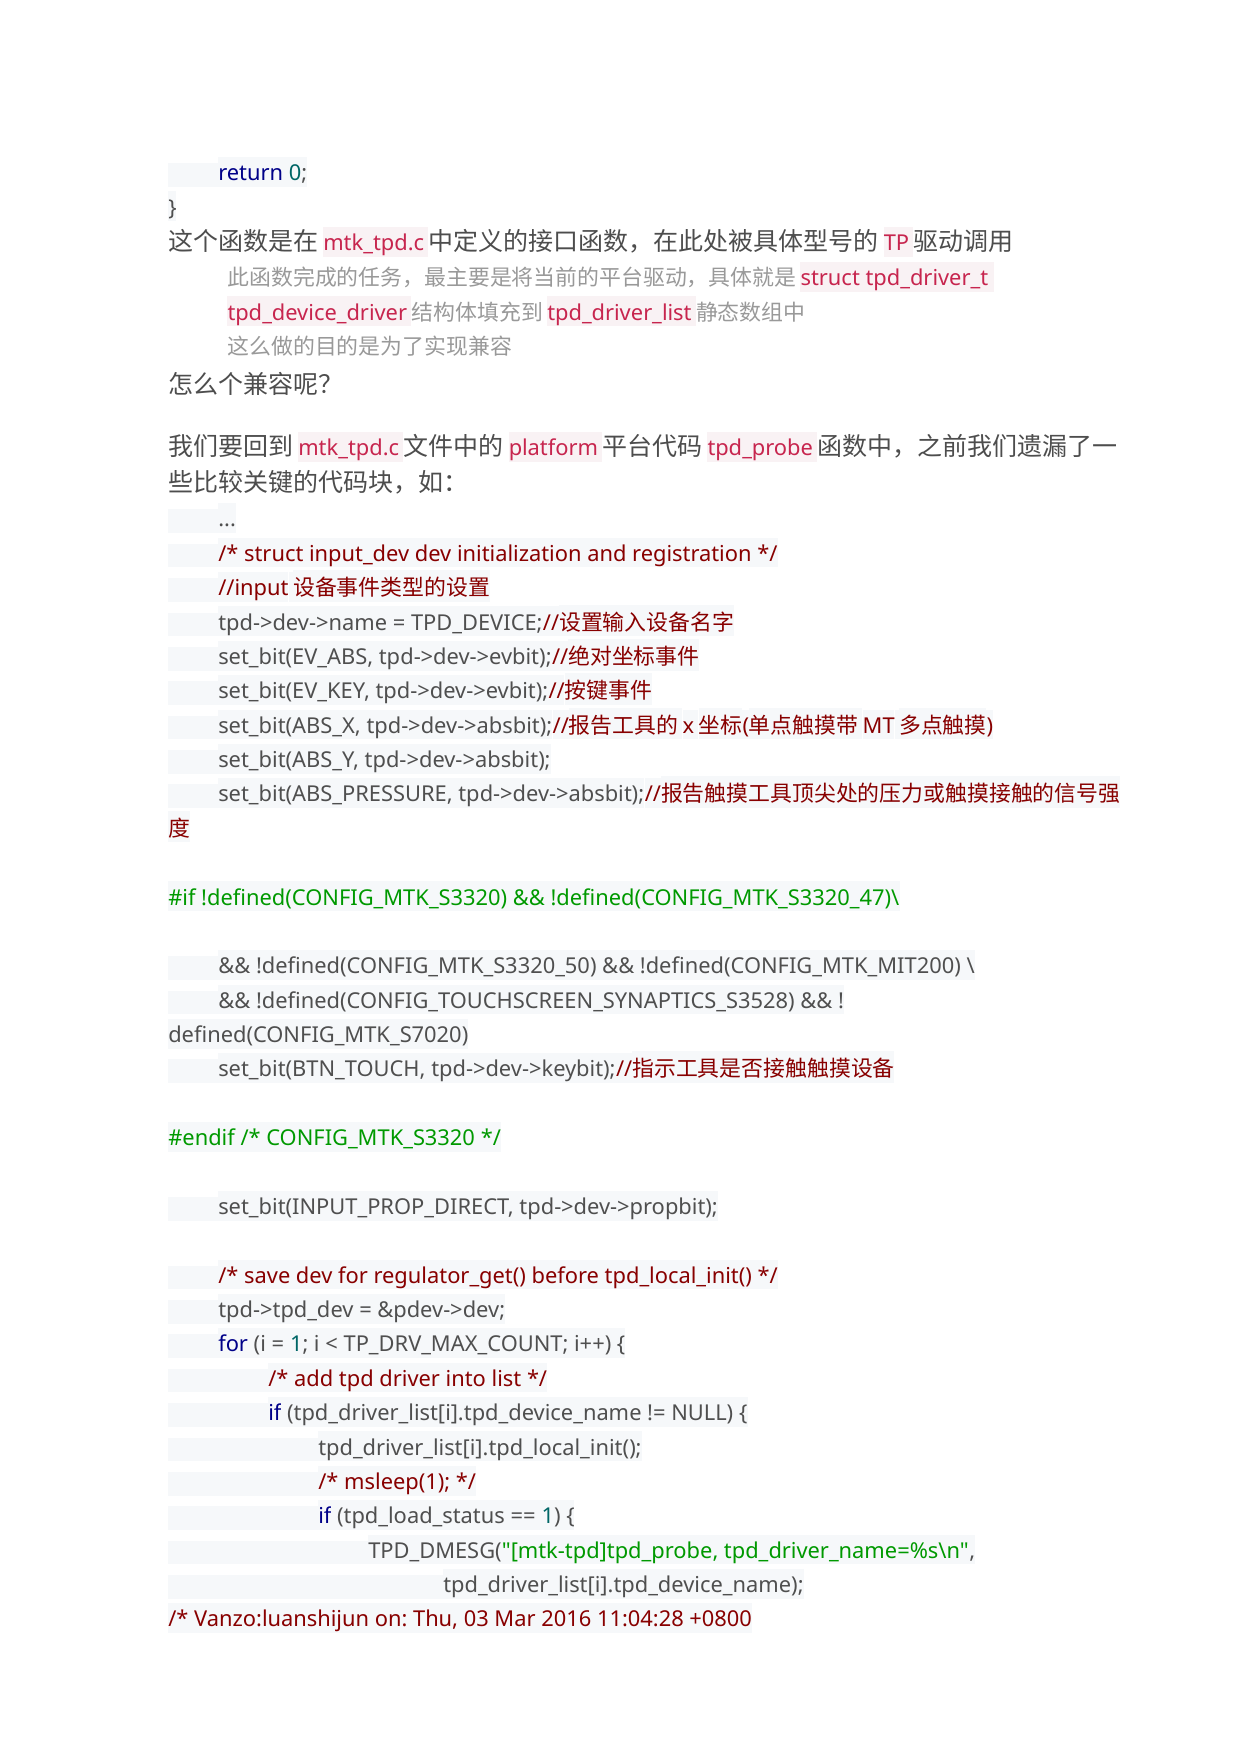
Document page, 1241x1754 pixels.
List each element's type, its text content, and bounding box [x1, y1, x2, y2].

list tpd_driver_list[i].tpd_local_init(); [168, 1427, 1122, 1461]
list //input设备事件类型的设置 [168, 567, 1122, 602]
list set_bit(ABS_PRESSURE, tpd->dev->absbit);//报告触摸工具顶尖处的压力或触摸接触的信号强度 [168, 774, 1122, 842]
list #if !defined(CONFIG_MTK_S3320) && !defined(CONFIG_MTK_S3320_47)\ [168, 877, 1122, 911]
list ... [168, 499, 1122, 533]
list set_bit(ABS_X, tpd->dev->absbit);//报告工具的x坐标(单点触摸带MT多点触摸) [168, 705, 1122, 739]
list 这么做的目的是为了实现兼容 [227, 326, 1063, 361]
list set_bit(EV_KEY, tpd->dev->evbit);//按键事件 [168, 671, 1122, 705]
list #endif /* CONFIG_MTK_S3320 */ [168, 1117, 1122, 1152]
list return 0; [168, 152, 1122, 187]
list && !defined(CONFIG_MTK_S3320_50) && !defined(CONFIG_MTK_MIT200) \ [168, 946, 1122, 980]
list /* add tpd driver into list */ [168, 1358, 1122, 1392]
list set_bit(INPUT_PROP_DIRECT, tpd->dev->propbit); [168, 1186, 1122, 1221]
list if (tpd_load_status == 1) { [168, 1496, 1122, 1530]
list TPD_DMESG("[mtk-tpd]tpd_probe, tpd_driver_name=%s\n", [168, 1530, 1122, 1564]
list 这个函数是在mtk_tpd.c中定义的接口函数，在此处被具体型号的TP驱动调用 [168, 221, 1122, 257]
list set_bit(EV_ABS, tpd->dev->evbit);//绝对坐标事件 [168, 636, 1122, 671]
list } [168, 187, 1122, 221]
list tpd_driver_list[i].tpd_device_name); [168, 1564, 1122, 1599]
list set_bit(ABS_Y, tpd->dev->absbit); [168, 739, 1122, 774]
list 此函数完成的任务，最主要是将当前的平台驱动，具体就是struct tpd_driver_t tpd_device_driver结构体填充到tpd_driver_list静态数组中 [227, 257, 1063, 326]
list if (tpd_driver_list[i].tpd_device_name != NULL) { [168, 1392, 1122, 1427]
list /* Vanzo:luanshijun on: Thu, 03 Mar 2016 11:04:28 +0800 [168, 1599, 1122, 1633]
list tpd->dev->name = TPD_DEVICE;//设置输入设备名字 [168, 602, 1122, 636]
list /* save dev for regulator_get() before tpd_local_init() */ [168, 1255, 1122, 1289]
list for (i = 1; i < TP_DRV_MAX_COUNT; i++) { [168, 1324, 1122, 1358]
list && !defined(CONFIG_TOUCHSCREEN_SYNAPTICS_S3528) && !defined(CONFIG_MTK_S7020) [168, 980, 1122, 1049]
list set_bit(BTN_TOUCH, tpd->dev->keybit);//指示工具是否接触触摸设备 [168, 1049, 1122, 1083]
list /* msleep(1); */ [168, 1461, 1122, 1496]
list tpd->tpd_dev = &pdev->dev; [168, 1289, 1122, 1324]
list 怎么个兼容呢？ [168, 361, 1122, 401]
list /* struct input_dev dev initialization and registration */ [168, 533, 1122, 567]
list 我们要回到mtk_tpd.c文件中的platform平台代码tpd_probe函数中，之前我们遗漏了一些比较关键的代码块，如： [168, 426, 1122, 499]
